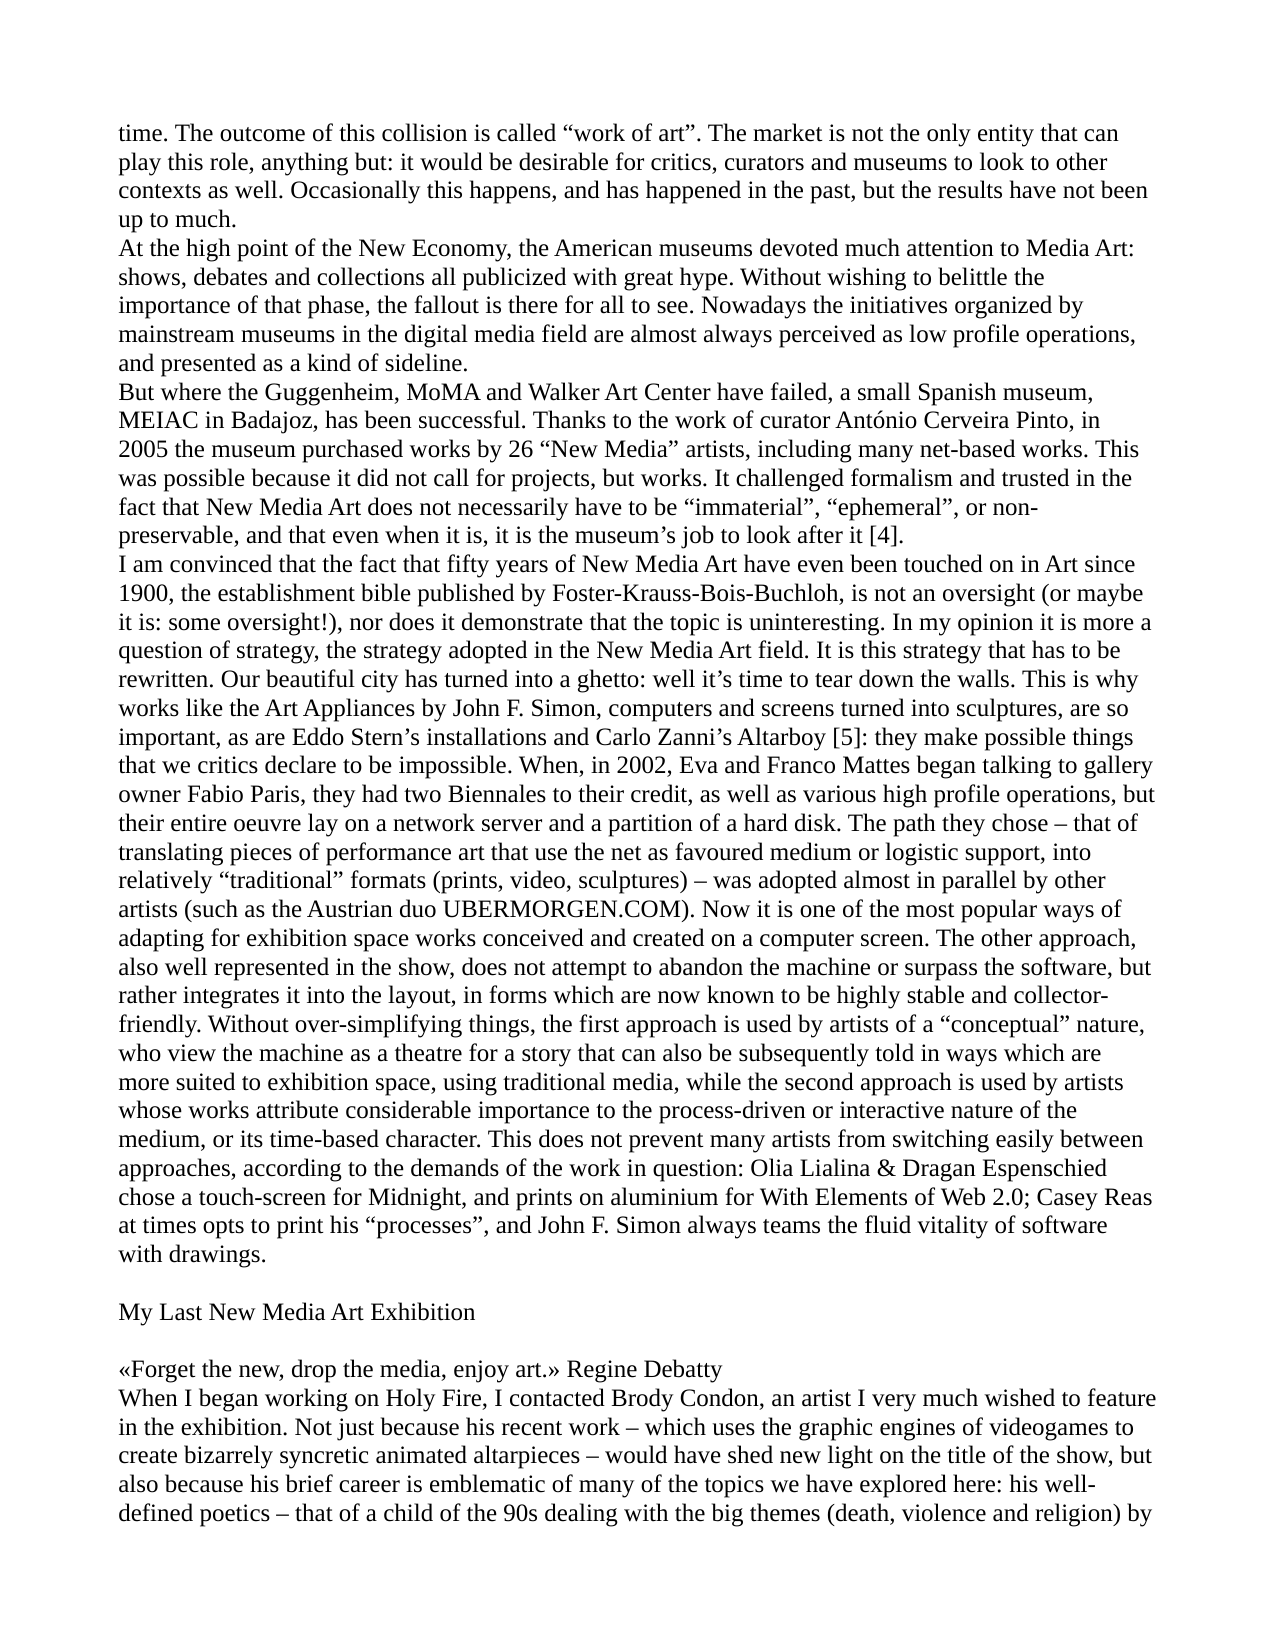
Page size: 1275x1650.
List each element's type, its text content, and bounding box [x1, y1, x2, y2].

text At the high point of the New Economy, the American museums devoted much attention to Media Art: shows, debates and collections all publicized with great hype. Without wishing to belittle the importance of that phase, the fallout is there for all to see. Nowadays the initiatives organized by mainstream museums in the digital media field are almost always perceived as low profile operations, and presented as a kind of sideline. [118, 233, 1157, 377]
text My Last New Media Art Exhibition [118, 1297, 1157, 1326]
text «Forget the new, drop the media, enjoy art.» Regine Debatty [118, 1354, 1157, 1383]
text But where the Guggenheim, MoMA and Walker Art Center have failed, a small Spanish museum, MEIAC in Badajoz, has been successful. Thanks to the work of curator António Cerveira Pinto, in 2005 the museum purchased works by 26 “New Media” artists, including many net-based works. This was possible because it did not call for projects, but works. It challenged formalism and trusted in the fact that New Media Art does not necessarily have to be “immaterial”, “ephemeral”, or non-preservable, and that even when it is, it is the museum’s job to look after it [4]. [118, 377, 1157, 549]
text When I began working on Holy Fire, I contacted Brody Condon, an artist I very much wished to feature in the exhibition. Not just because his recent work – which uses the graphic engines of videogames to create bizarrely syncretic animated altarpieces – would have shed new light on the title of the show, but also because his brief career is emblematic of many of the topics we have explored here: his well-defined poetics – that of a child of the 90s dealing with the big themes (death, violence and religion) by [118, 1383, 1157, 1527]
text I am convinced that the fact that fifty years of New Media Art have even been touched on in Art since 1900, the establishment bible published by Foster-Krauss-Bois-Buchloh, is not an oversight (or maybe it is: some oversight!), nor does it demonstrate that the topic is uninteresting. In my opinion it is more a question of strategy, the strategy adopted in the New Media Art field. It is this strategy that has to be rewritten. Our beautiful city has turned into a ghetto: well it’s time to tear down the walls. This is why works like the Art Appliances by John F. Simon, computers and screens turned into sculptures, are so important, as are Eddo Stern’s installations and Carlo Zanni’s Altarboy [5]: they make possible things that we critics declare to be impossible. When, in 2002, Eva and Franco Mattes began talking to gallery owner Fabio Paris, they had two Biennales to their credit, as well as various high profile operations, but their entire oeuvre lay on a network server and a partition of a hard disk. The path they chose – that of translating pieces of performance art that use the net as favoured medium or logistic support, into relatively “traditional” formats (prints, video, sculptures) – was adopted almost in parallel by other artists (such as the Austrian duo UBERMORGEN.COM). Now it is one of the most popular ways of adapting for exhibition space works conceived and created on a computer screen. The other approach, also well represented in the show, does not attempt to abandon the machine or surpass the software, but rather integrates it into the layout, in forms which are now known to be highly stable and collector-friendly. Without over-simplifying things, the first approach is used by artists of a “conceptual” nature, who view the machine as a theatre for a story that can also be subsequently told in ways which are more suited to exhibition space, using traditional media, while the second approach is used by artists whose works attribute considerable importance to the process-driven or interactive nature of the medium, or its time-based character. This does not prevent many artists from switching easily between approaches, according to the demands of the work in question: Olia Lialina & Dragan Espenschied chose a touch-screen for Midnight, and prints on aluminium for With Elements of Web 2.0; Casey Reas at times opts to print his “processes”, and John F. Simon always teams the fluid vitality of software with drawings. [118, 549, 1157, 1268]
text time. The outcome of this collision is called “work of art”. The market is not the only entity that can play this role, anything but: it would be desirable for critics, curators and museums to look to other contexts as well. Occasionally this happens, and has happened in the past, but the results have not been up to much. [118, 118, 1157, 233]
